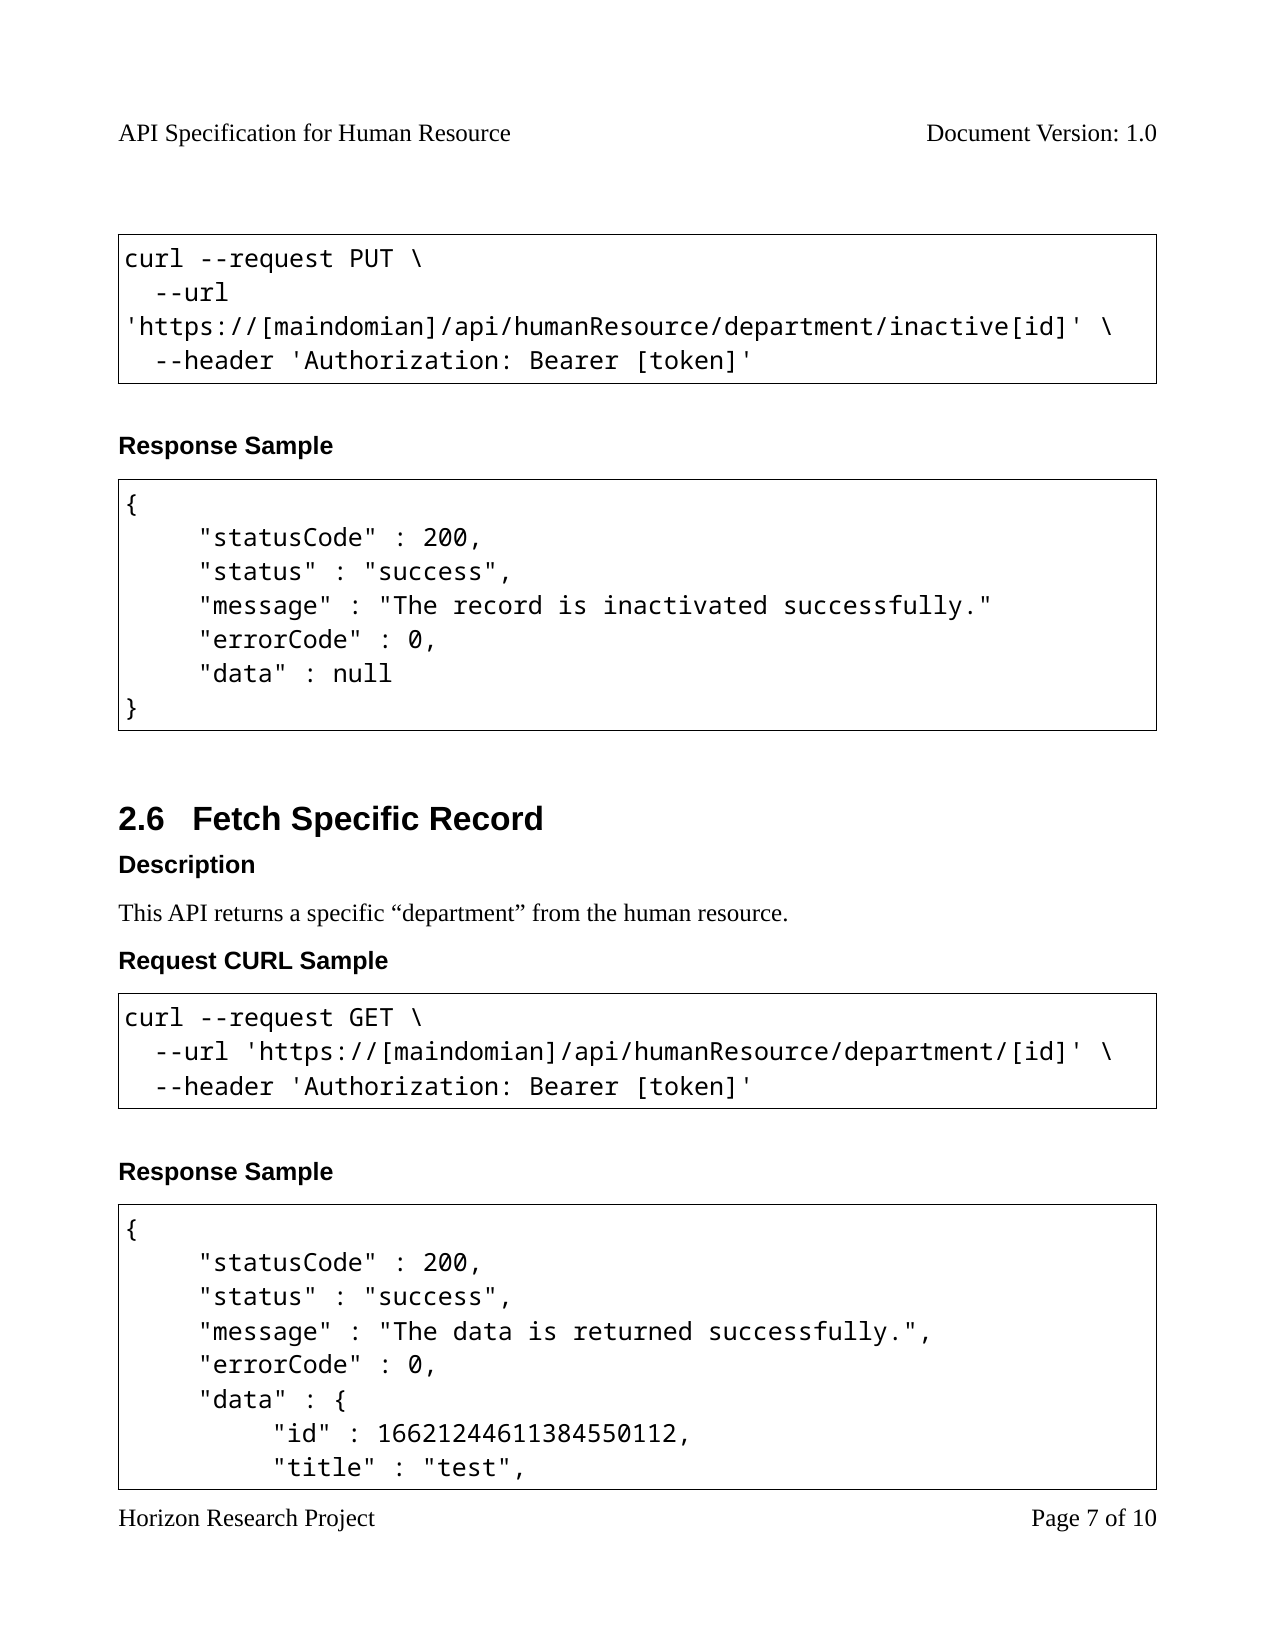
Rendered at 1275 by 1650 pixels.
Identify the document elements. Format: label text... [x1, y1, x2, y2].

text This API returns a specific “department” from the human resource. [118, 898, 1157, 927]
text Response Sample [118, 431, 1157, 460]
table_header curl --request PUT \ --url 'https://[maindomian]/api/humanResource/department/inactive[id]' \ --header 'Authorization: Bearer [token]' [119, 235, 1156, 383]
table_header { "statusCode" : 200, "status" : "success", "message" : "The data is returned successfully.", "errorCode" : 0, "data" : { "id" : 16621244611384550112, "title" : "test", [119, 1205, 1156, 1489]
text Description [118, 850, 1157, 879]
table_header curl --request GET \ --url 'https://[maindomian]/api/humanResource/department/[id]' \ --header 'Authorization: Bearer [token]' [119, 994, 1156, 1108]
text Request CURL Sample [118, 946, 1157, 974]
subtitle Fetch Specific Record [118, 799, 1157, 838]
table_header { "statusCode" : 200, "status" : "success", "message" : "The record is inactivated successfully." "errorCode" : 0, "data" : null } [119, 480, 1156, 730]
text Response Sample [118, 1157, 1157, 1185]
